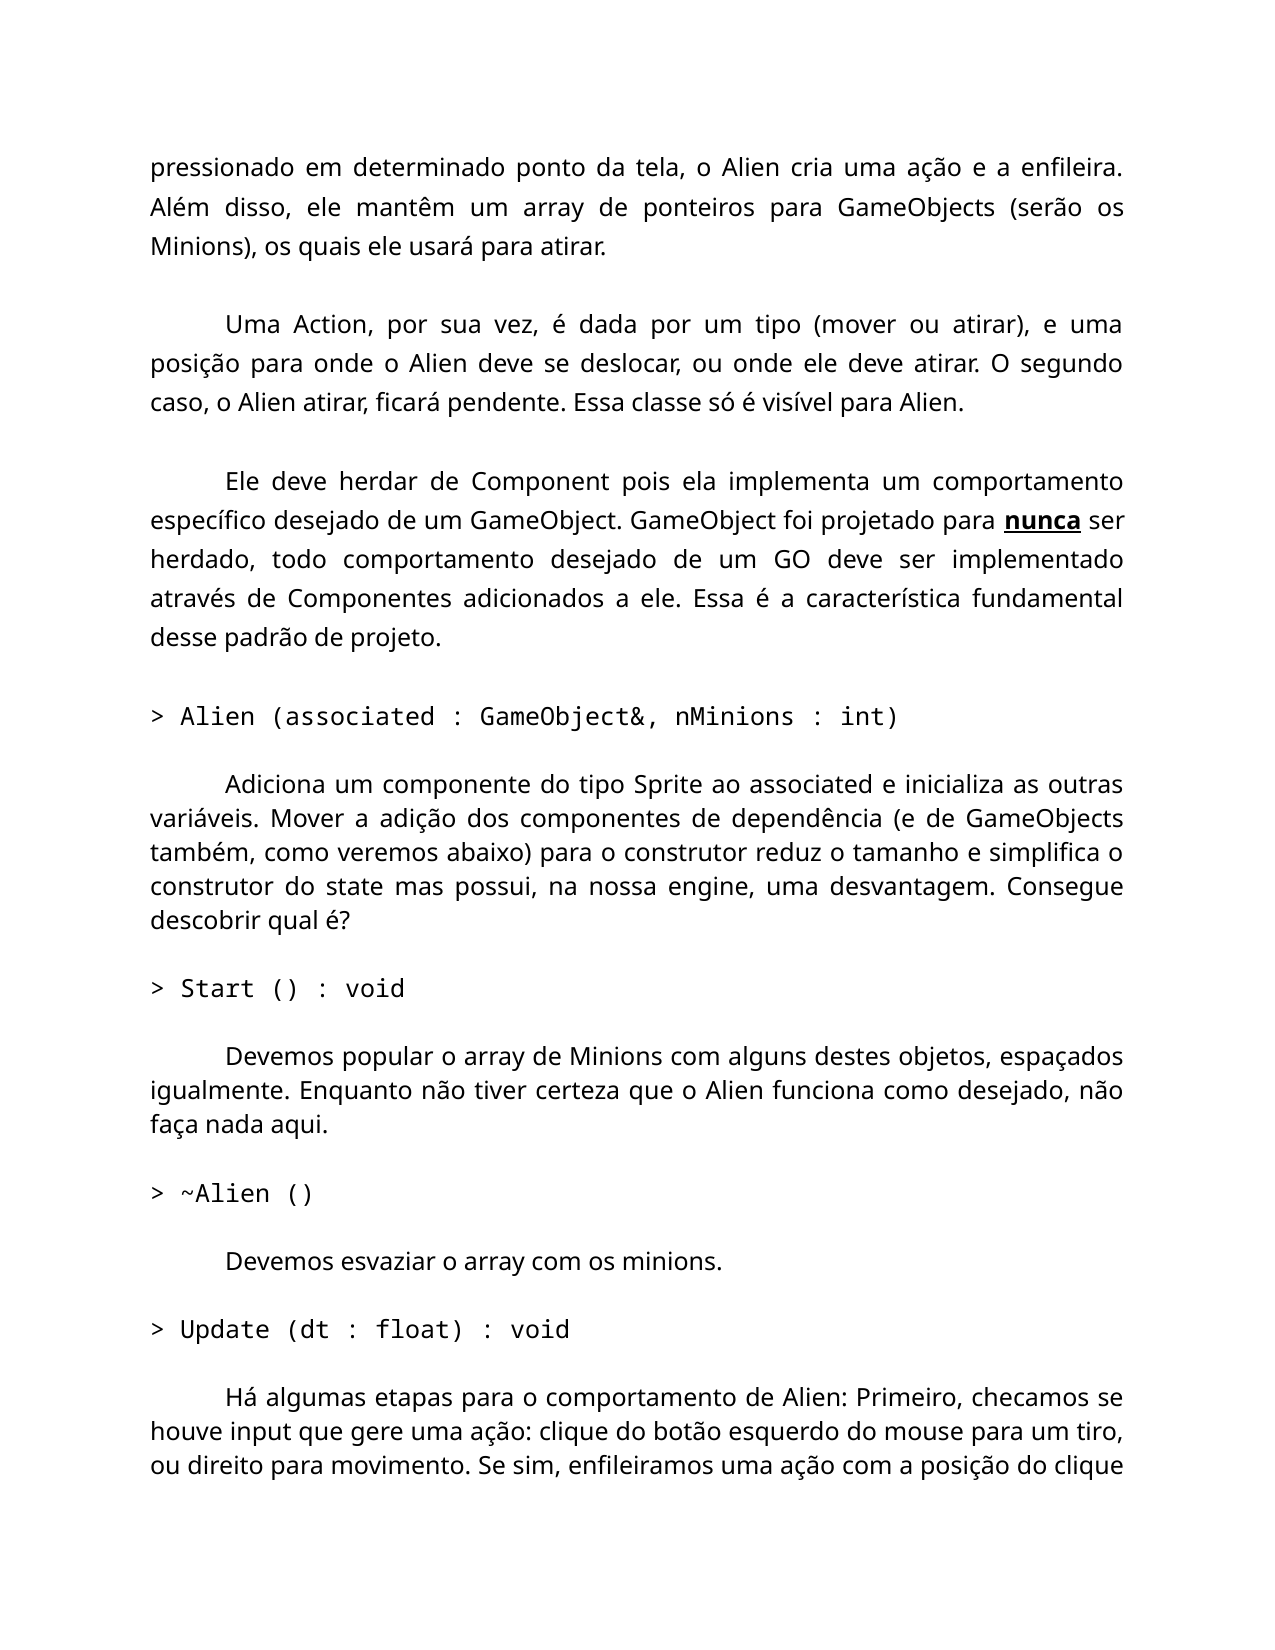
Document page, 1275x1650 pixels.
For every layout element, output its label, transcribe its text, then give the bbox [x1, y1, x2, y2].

text > Update (dt : float) : void [150, 1311, 1125, 1346]
text Devemos popular o array de Minions com alguns destes objetos, espaçados igualmente. Enquanto não tiver certeza que o Alien funciona como desejado, não faça nada aqui. [150, 1039, 1125, 1141]
text > ~Alien () [150, 1175, 1125, 1209]
text Há algumas etapas para o comportamento de Alien: Primeiro, checamos se houve input que gere uma ação: clique do botão esquerdo do mouse para um tiro, ou direito para movimento. Se sim, enfileiramos uma ação com a posição do clique [150, 1379, 1125, 1482]
text > Start () : void [150, 971, 1125, 1005]
text Devemos esvaziar o array com os minions. [150, 1243, 1125, 1277]
text pressionado em determinado ponto da tela, o Alien cria uma ação e a enfileira. Além disso, ele mantêm um array de ponteiros para GameObjects (serão os Minions), os quais ele usará para atirar. [150, 150, 1125, 262]
text Adiciona um componente do tipo Sprite ao associated e inicializa as outras variáveis. Mover a adição dos componentes de dependência (e de GameObjects também, como veremos abaixo) para o construtor reduz o tamanho e simplifica o construtor do state mas possui, na nossa engine, uma desvantagem. Consegue descobrir qual é? [150, 766, 1125, 937]
text Uma Action, por sua vez, é dada por um tipo (mover ou atirar), e uma posição para onde o Alien deve se deslocar, ou onde ele deve atirar. O segundo caso, o Alien atirar, ficará pendente. Essa classe só é visível para Alien. [150, 307, 1125, 419]
text Ele deve herdar de Component pois ela implementa um comportamento específico desejado de um GameObject. GameObject foi projetado para nunca ser herdado, todo comportamento desejado de um GO deve ser implementado através de Componentes adicionados a ele. Essa é a característica fundamental desse padrão de projeto. [150, 463, 1125, 654]
text > Alien (associated : GameObject&, nMinions : int) [150, 698, 1125, 732]
